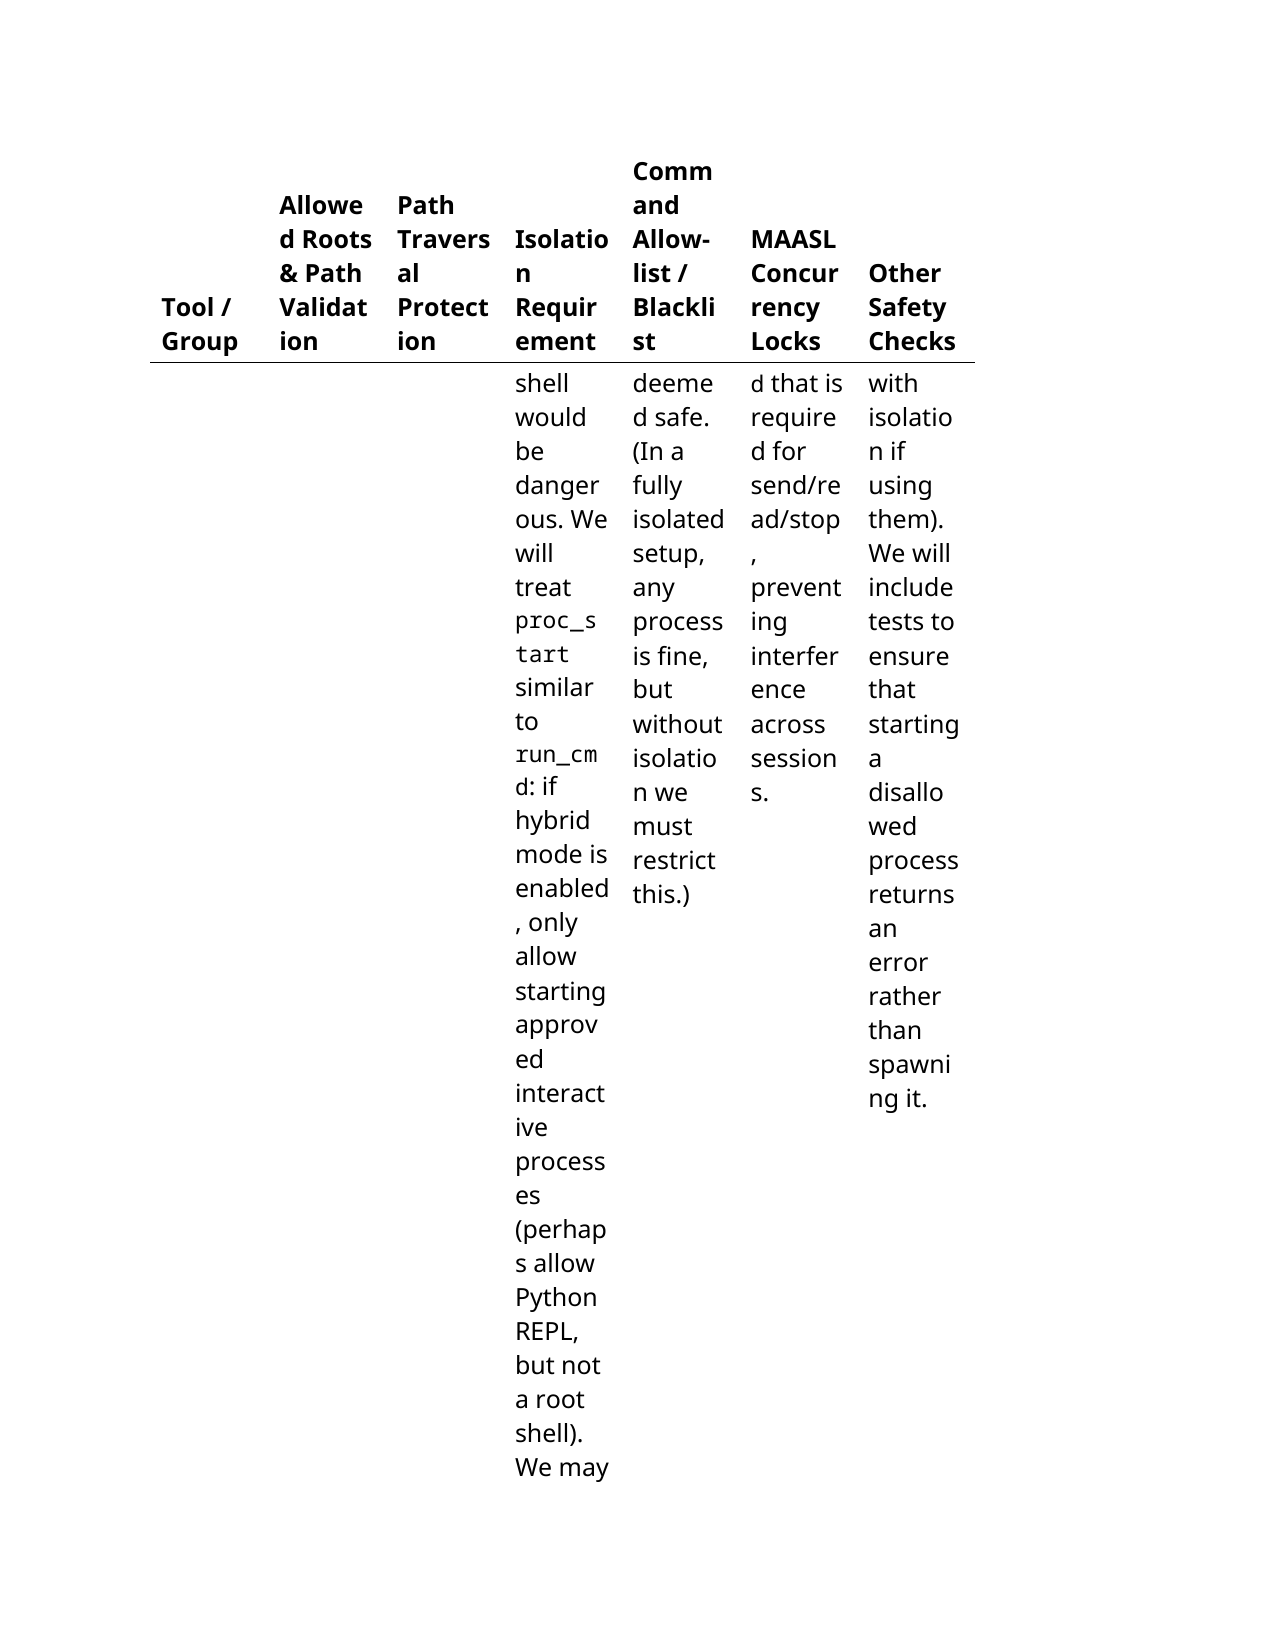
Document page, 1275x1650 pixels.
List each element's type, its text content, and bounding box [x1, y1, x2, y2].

table_cell [150, 363, 268, 1484]
table_cell d that is required for send/read/stop, preventing interference across sessions. [739, 363, 857, 1484]
table_header Tool / Group [150, 150, 268, 362]
table_cell with isolation if using them). We will include tests to ensure that starting a disallowed process returns an error rather than spawning it. [857, 363, 975, 1484]
table_cell [268, 363, 386, 1484]
table_header Allowed Roots & Path Validation [268, 150, 386, 362]
table_header Isolation Requirement [504, 150, 621, 362]
table_header Other Safety Checks [857, 150, 975, 362]
table_header Path Traversal Protection [386, 150, 503, 362]
table_cell [386, 363, 503, 1484]
table_header Command Allow-list / Blacklist [621, 150, 739, 362]
table_cell shell would be dangerous. We will treat proc_start similar to run_cmd: if hybrid mode is enabled, only allow starting approved interactive processes (perhaps allow Python REPL, but not a root shell). We may [504, 363, 621, 1484]
table_header MAASL Concurrency Locks [739, 150, 857, 362]
table_cell deemed safe. (In a fully isolated setup, any process is fine, but without isolation we must restrict this.) [621, 363, 739, 1484]
